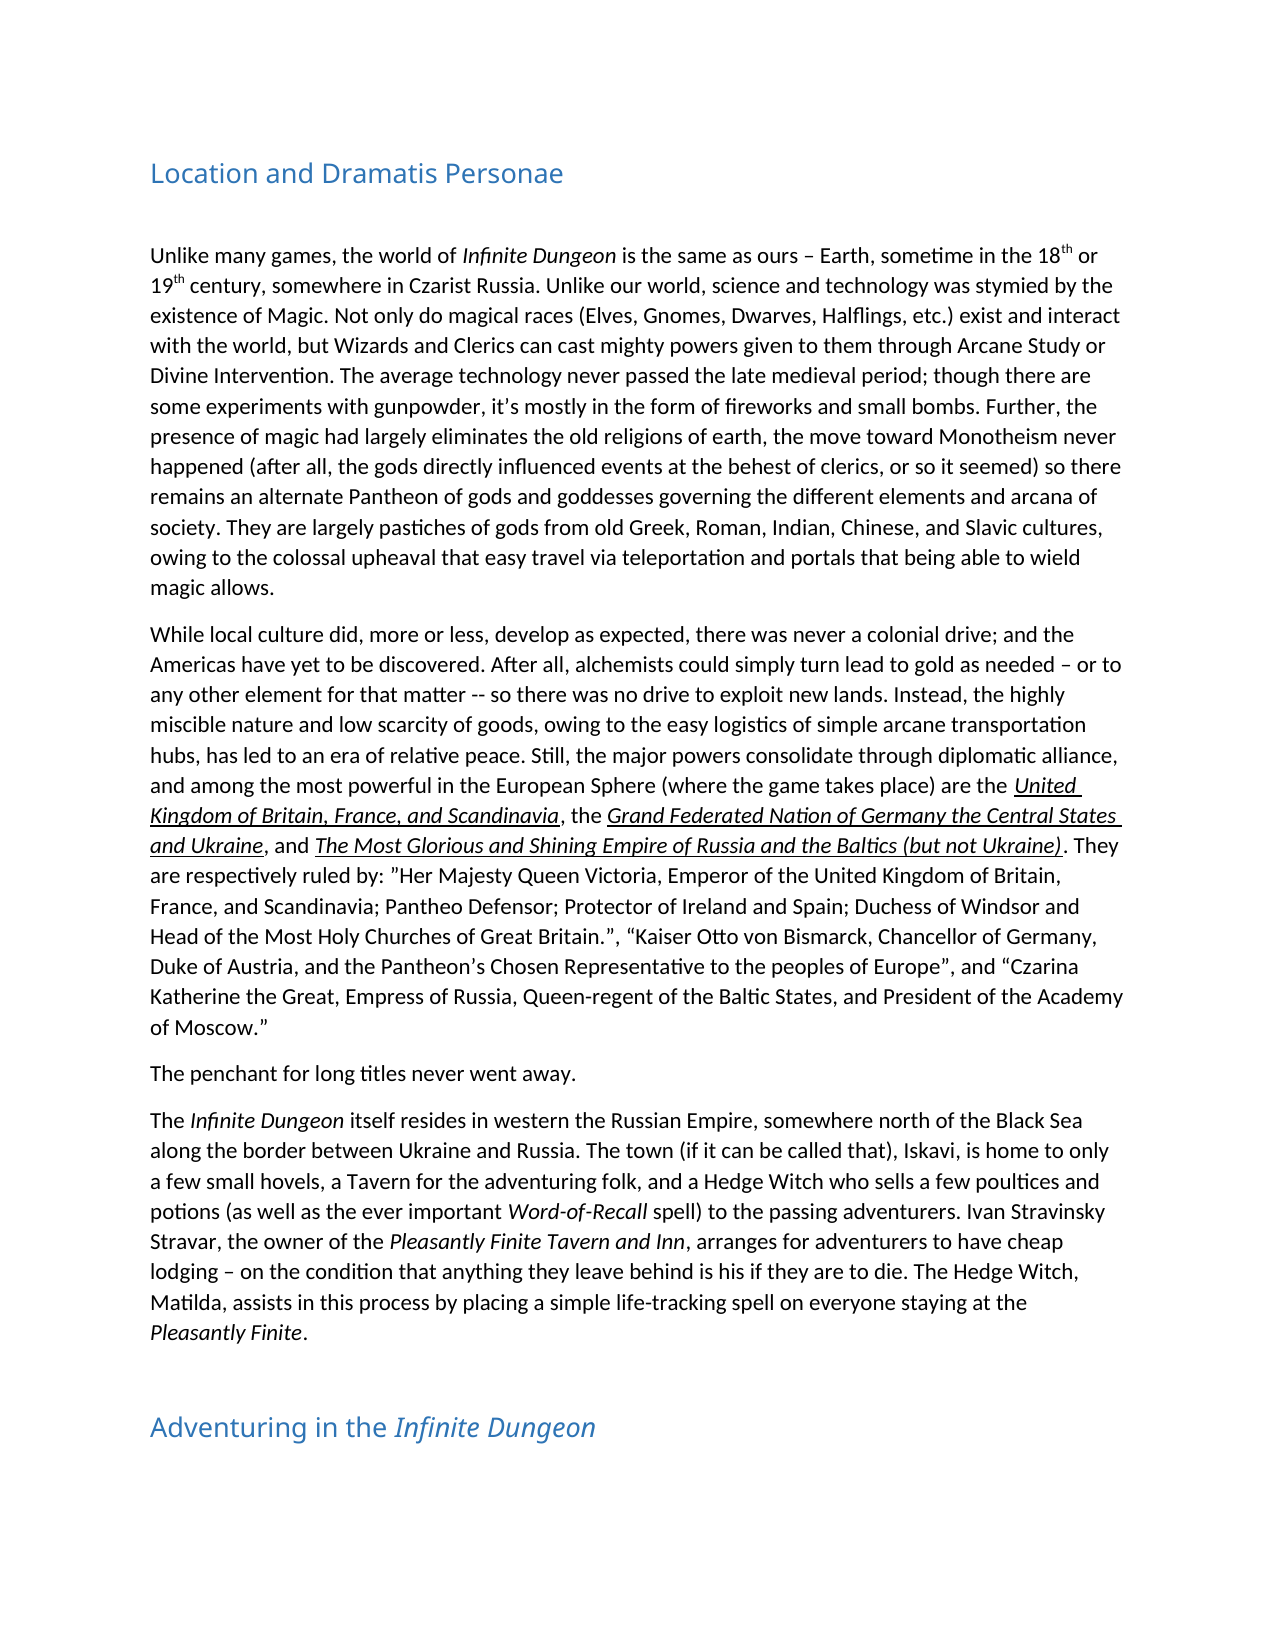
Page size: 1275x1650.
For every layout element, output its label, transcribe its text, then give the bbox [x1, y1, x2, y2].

subtitle Location and Dramatis Personae [150, 154, 1125, 191]
text Unlike many games, the world of Infinite Dungeon is the same as ours – Earth, sometime in the 18th or 19th century, somewhere in Czarist Russia. Unlike our world, science and technology was stymied by the existence of Magic. Not only do magical races (Elves, Gnomes, Dwarves, Halflings, etc.) exist and interact with the world, but Wizards and Clerics can cast mighty powers given to them through Arcane Study or Divine Intervention. The average technology never passed the late medieval period; though there are some experiments with gunpowder, it’s mostly in the form of fireworks and small bombs. Further, the presence of magic had largely eliminates the old religions of earth, the move toward Monotheism never happened (after all, the gods directly influenced events at the behest of clerics, or so it seemed) so there remains an alternate Pantheon of gods and goddesses governing the different elements and arcana of society. They are largely pastiches of gods from old Greek, Roman, Indian, Chinese, and Slavic cultures, owing to the colossal upheaval that easy travel via teleportation and portals that being able to wield magic allows. [150, 241, 1125, 601]
text While local culture did, more or less, develop as expected, there was never a colonial drive; and the Americas have yet to be discovered. After all, alchemists could simply turn lead to gold as needed – or to any other element for that matter -- so there was no drive to exploit new lands. Instead, the highly miscible nature and low scarcity of goods, owing to the easy logistics of simple arcane transportation hubs, has led to an era of relative peace. Still, the major powers consolidate through diplomatic alliance, and among the most powerful in the European Sphere (where the game takes place) are the United Kingdom of Britain, France, and Scandinavia, the Grand Federated Nation of Germany the Central States and Ukraine, and The Most Glorious and Shining Empire of Russia and the Baltics (but not Ukraine). They are respectively ruled by: ”Her Majesty Queen Victoria, Emperor of the United Kingdom of Britain, France, and Scandinavia; Pantheo Defensor; Protector of Ireland and Spain; Duchess of Windsor and Head of the Most Holy Churches of Great Britain.”, “Kaiser Otto von Bismarck, Chancellor of Germany, Duke of Austria, and the Pantheon’s Chosen Representative to the peoples of Europe”, and “Czarina Katherine the Great, Empress of Russia, Queen-regent of the Baltic States, and President of the Academy of Moscow.” [150, 620, 1125, 1041]
text The penchant for long titles never went away. [150, 1059, 1125, 1088]
text The Infinite Dungeon itself resides in western the Russian Empire, somewhere north of the Black Sea along the border between Ukraine and Russia. The town (if it can be called that), Iskavi, is home to only a few small hovels, a Tavern for the adventuring folk, and a Hedge Witch who sells a few poultices and potions (as well as the ever important Word-of-Recall spell) to the passing adventurers. Ivan Stravinsky Stravar, the owner of the Pleasantly Finite Tavern and Inn, arranges for adventurers to have cheap lodging – on the condition that anything they leave behind is his if they are to die. The Hedge Witch, Matilda, assists in this process by placing a simple life-tracking spell on everyone staying at the Pleasantly Finite. [150, 1106, 1125, 1346]
subtitle Adventuring in the Infinite Dungeon [150, 1409, 1125, 1446]
